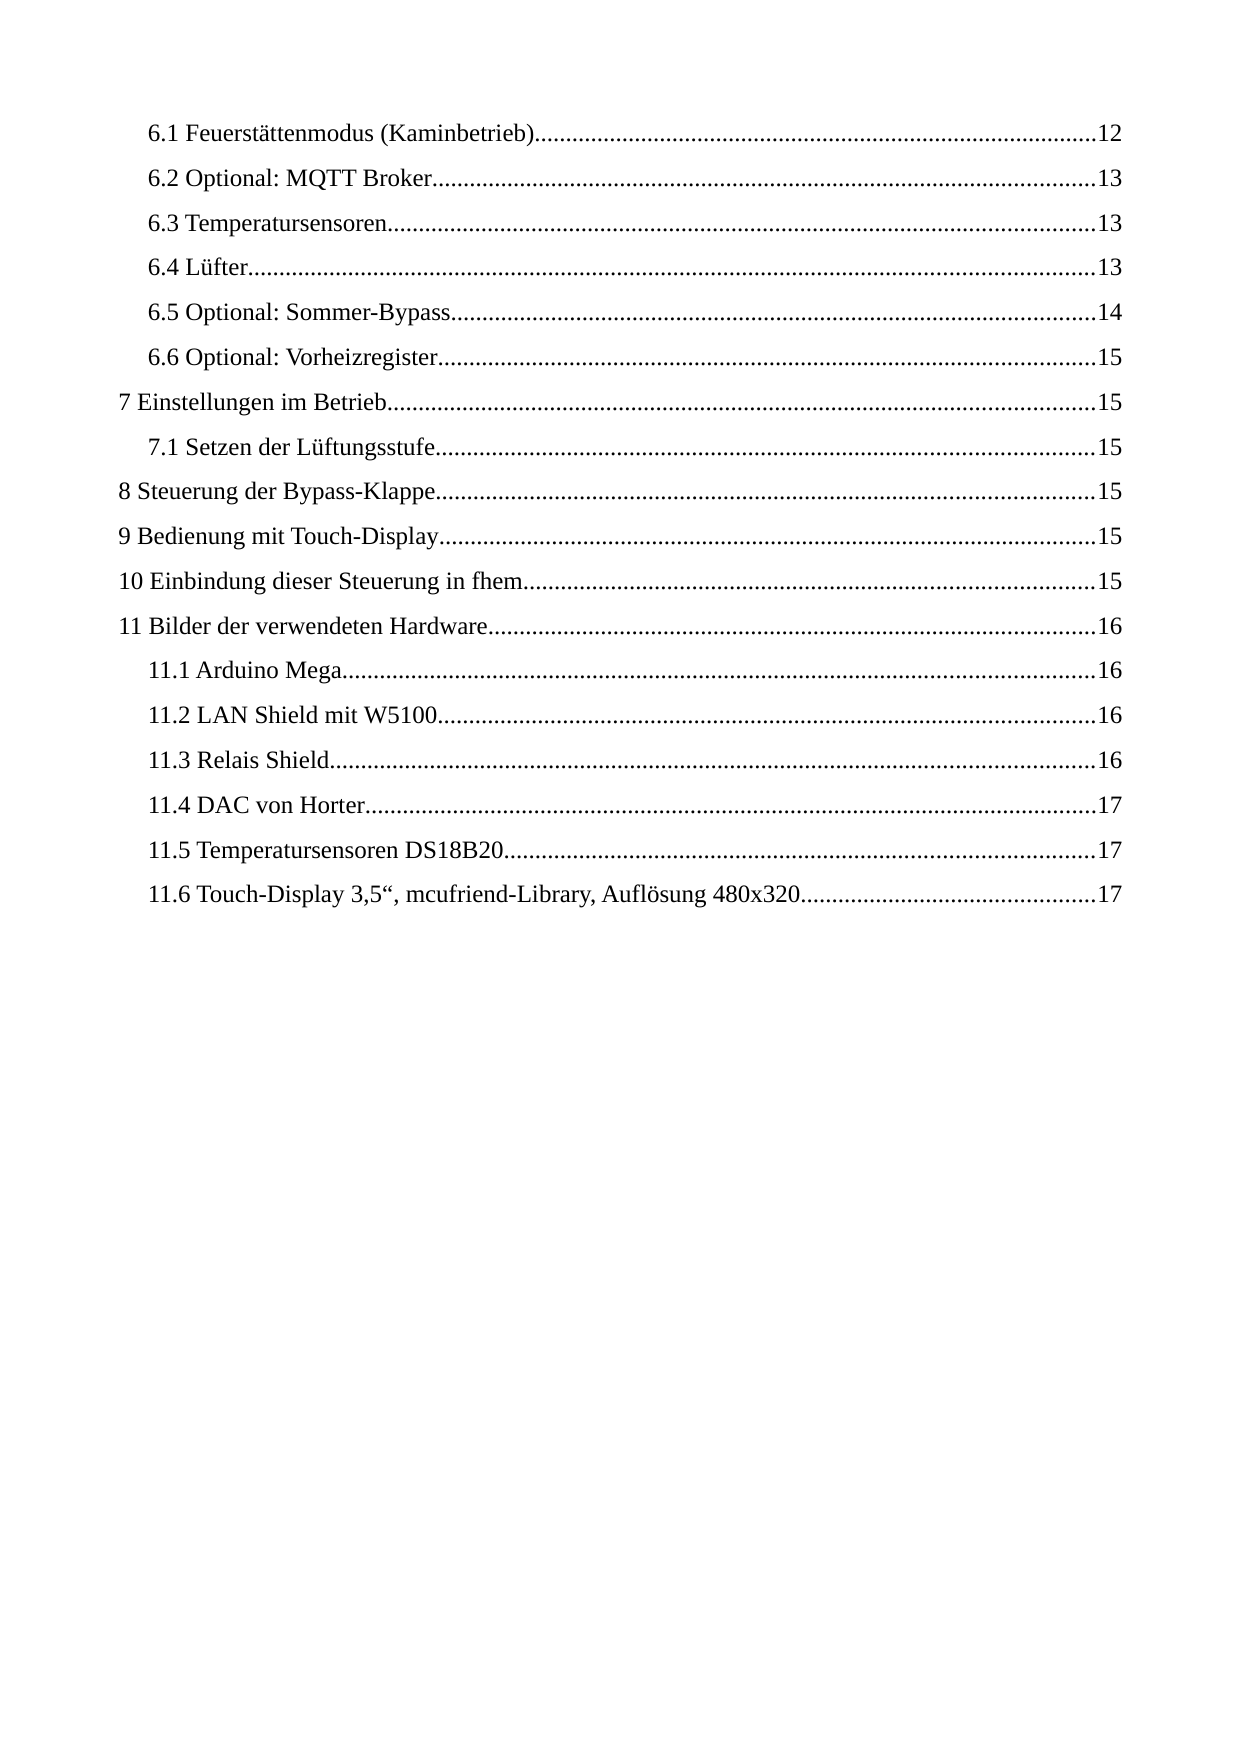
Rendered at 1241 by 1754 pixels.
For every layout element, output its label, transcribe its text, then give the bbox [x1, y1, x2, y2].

text 10 Einbindung dieser Steuerung in fhem 15 [118, 566, 1122, 595]
text 7.1 Setzen der Lüftungsstufe 15 [148, 432, 1122, 460]
text 11.6 Touch-Display 3,5“, mcufriend-Library, Auflösung 480x320 17 [148, 879, 1122, 908]
text 9 Bedienung mit Touch-Display 15 [118, 521, 1122, 550]
text 7 Einstellungen im Betrieb 15 [118, 387, 1122, 416]
text 6.1 Feuerstättenmodus (Kaminbetrieb) 12 [148, 118, 1122, 147]
text 6.6 Optional: Vorheizregister 15 [148, 342, 1122, 371]
text 11.2 LAN Shield mit W5100 16 [148, 700, 1122, 729]
text 8 Steuerung der Bypass-Klappe 15 [118, 476, 1122, 505]
text 6.4 Lüfter 13 [148, 252, 1122, 281]
text 11 Bilder der verwendeten Hardware 16 [118, 611, 1122, 639]
text 11.5 Temperatursensoren DS18B20 17 [148, 835, 1122, 863]
text 11.1 Arduino Mega 16 [148, 656, 1122, 684]
text 11.3 Relais Shield 16 [148, 745, 1122, 774]
text 6.3 Temperatursensoren 13 [148, 208, 1122, 236]
text 6.5 Optional: Sommer-Bypass 14 [148, 297, 1122, 326]
text 6.2 Optional: MQTT Broker 13 [148, 163, 1122, 192]
text 11.4 DAC von Horter 17 [148, 790, 1122, 819]
